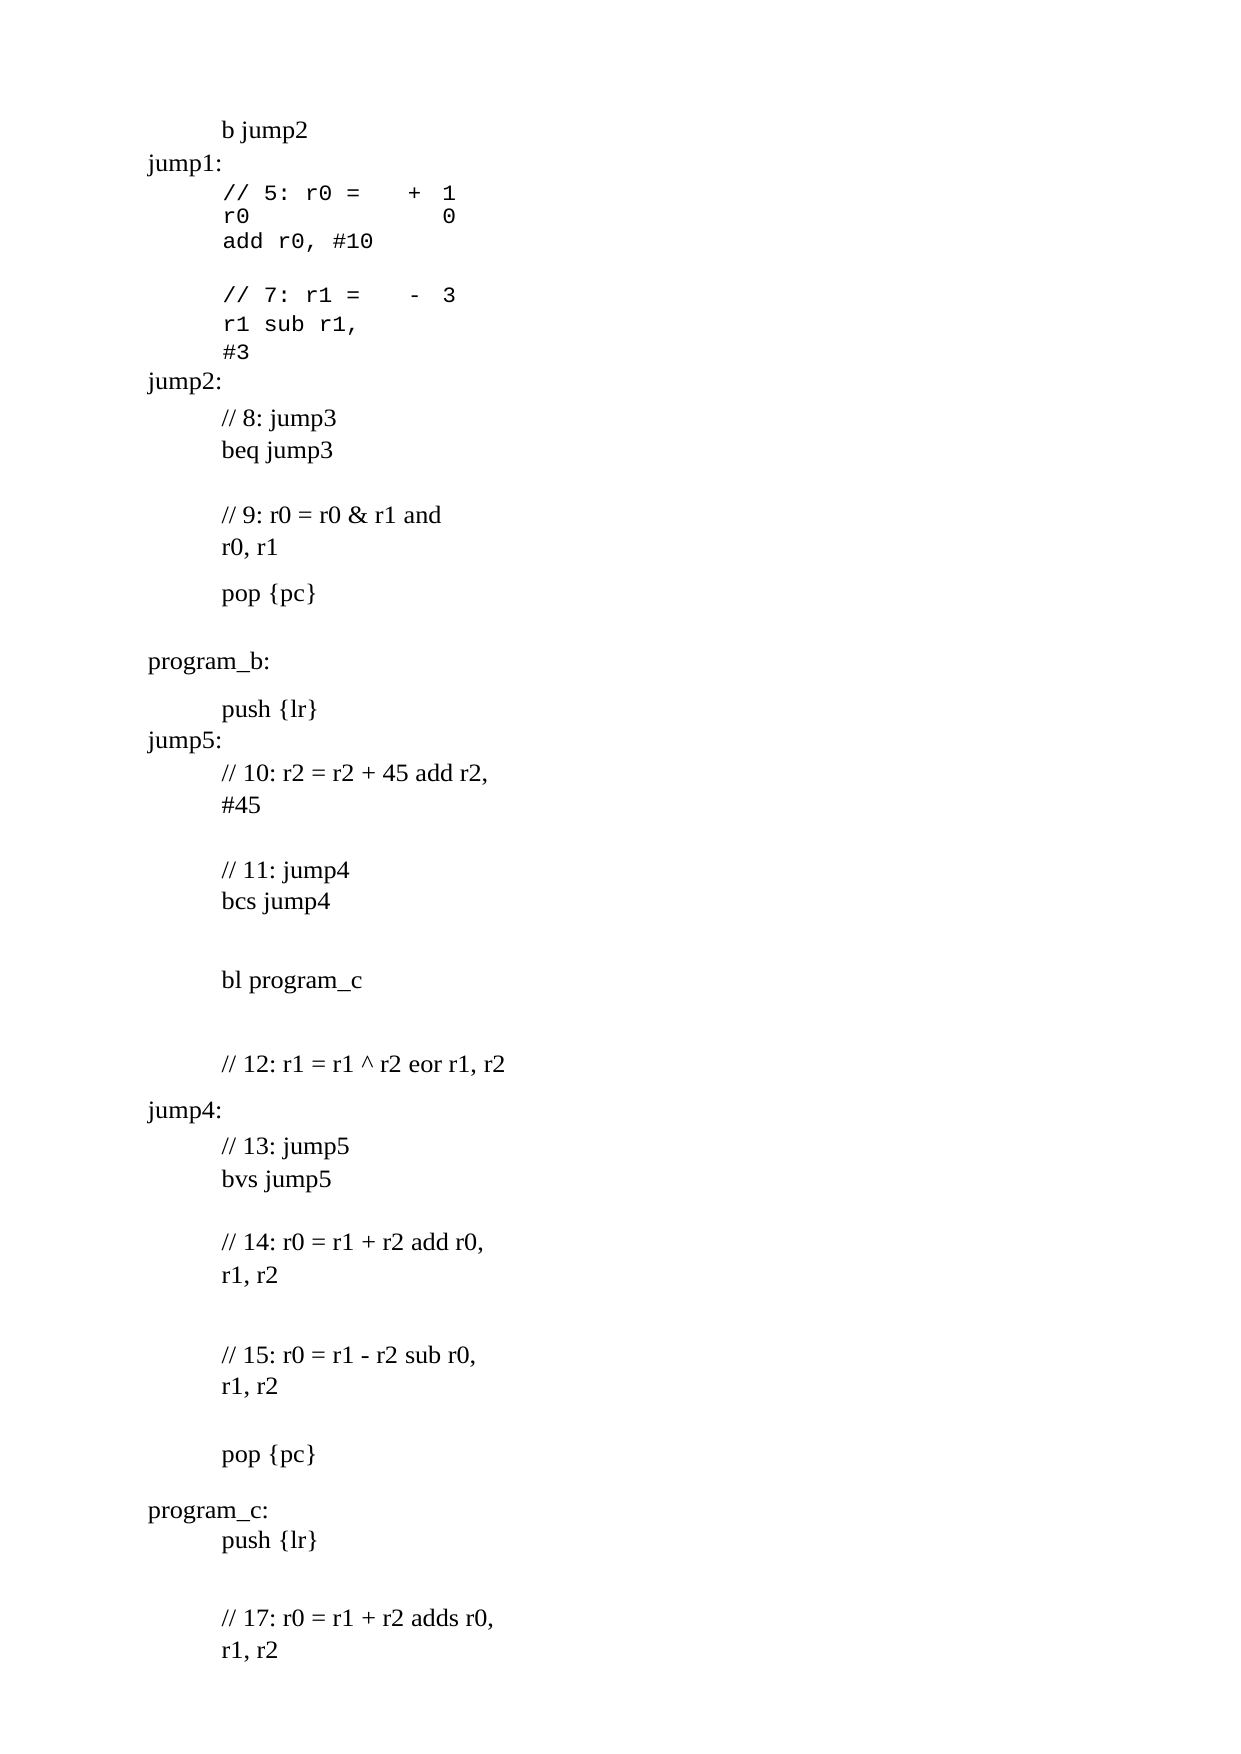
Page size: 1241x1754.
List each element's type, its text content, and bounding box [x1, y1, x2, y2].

table_header 10 [424, 181, 464, 228]
text // 9: r0 = r0 & r1 and r0, r1 [221, 500, 471, 560]
text // 8: jump3 beq jump3 [221, 403, 375, 464]
text pop {pc} program_c: [148, 1417, 333, 1530]
text push {lr} jump5: [148, 694, 347, 754]
text pop {pc} [221, 578, 1165, 607]
text // 15: r0 = r1 - r2 sub r0, r1, r2 [221, 1340, 485, 1400]
table_cell // 7: r1 = r1 sub r1, #3 [206, 270, 396, 366]
table_cell add r0, #10 [206, 229, 396, 270]
text program_b: [148, 646, 1165, 675]
text jump4: [148, 1095, 1165, 1124]
table_cell - [396, 270, 424, 366]
text // 10: r2 = r2 + 45 add r2, #45 [221, 758, 518, 818]
table_cell [396, 229, 424, 270]
text push {lr} [221, 1530, 1165, 1553]
text // 13: jump5 bvs jump5 [221, 1131, 388, 1193]
table_header + [396, 181, 424, 228]
text bl program_c [221, 966, 1165, 994]
text // 17: r0 = r1 + r2 adds r0, r1, r2 [221, 1603, 518, 1663]
table_cell 3 [424, 270, 464, 366]
text // 14: r0 = r1 + r2 add r0, r1, r2 [221, 1227, 518, 1289]
table_header // 5: r0 = r0 [206, 181, 396, 228]
table_cell [424, 229, 464, 270]
text // 12: r1 = r1 ^ r2 eor r1, r2 [221, 1049, 518, 1078]
text // 11: jump4 bcs jump4 [221, 855, 388, 915]
text jump2: [148, 366, 1165, 395]
text b jump2 jump1: [148, 115, 319, 177]
